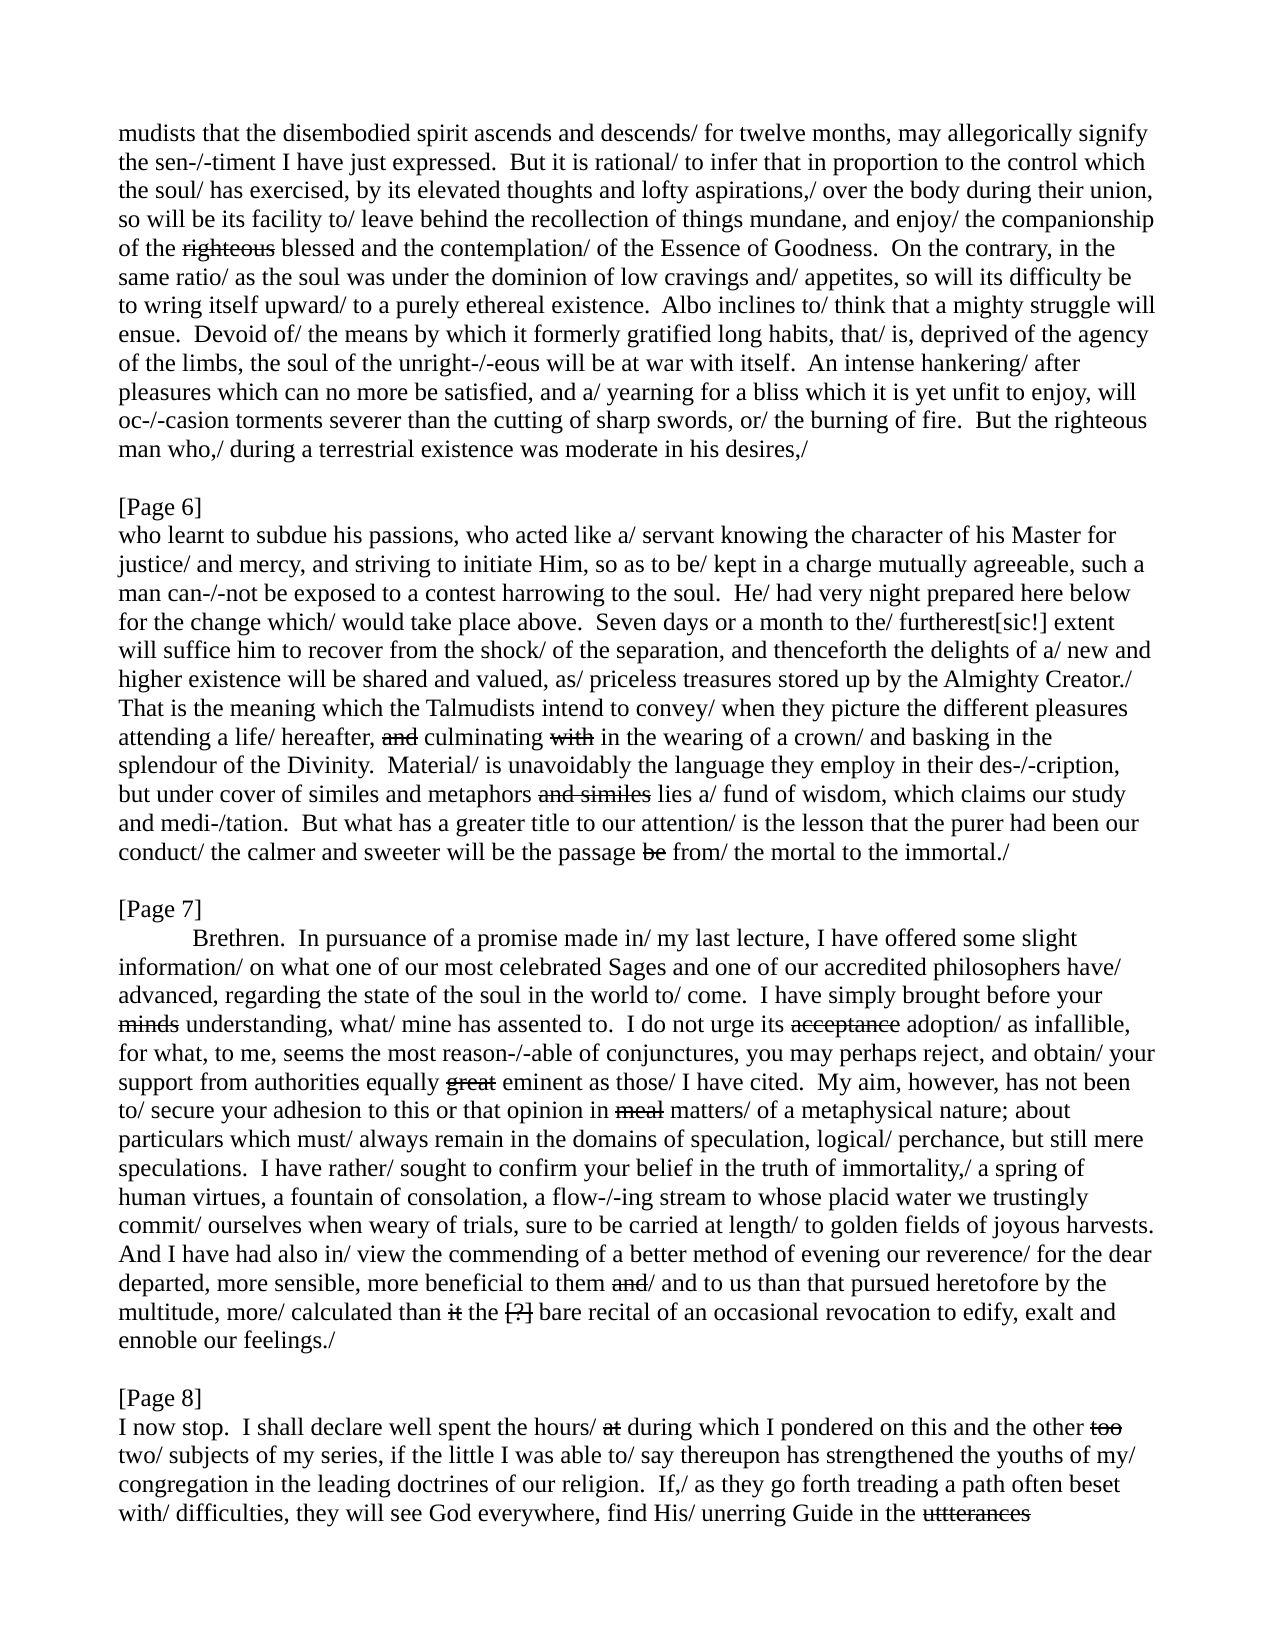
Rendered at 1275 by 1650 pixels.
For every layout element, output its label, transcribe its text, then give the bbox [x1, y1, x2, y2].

text [Page 7] [118, 894, 1157, 923]
text mudists that the disembodied spirit ascends and descends/ for twelve months, may allegorically signify the sen-/-timent I have just expressed. But it is rational/ to infer that in proportion to the control which the soul/ has exercised, by its elevated thoughts and lofty aspirations,/ over the body during their union, so will be its facility to/ leave behind the recollection of things mundane, and enjoy/ the companionship of the righteous blessed and the contemplation/ of the Essence of Goodness. On the contrary, in the same ratio/ as the soul was under the dominion of low cravings and/ appetites, so will its difficulty be to wring itself upward/ to a purely ethereal existence. Albo inclines to/ think that a mighty struggle will ensue. Devoid of/ the means by which it formerly gratified long habits, that/ is, deprived of the agency of the limbs, the soul of the unright-/-eous will be at war with itself. An intense hankering/ after pleasures which can no more be satisfied, and a/ yearning for a bliss which it is yet unfit to enjoy, will oc-/-casion torments severer than the cutting of sharp swords, or/ the burning of fire. But the righteous man who,/ during a terrestrial existence was moderate in his desires,/ [118, 118, 1157, 463]
text [Page 6] [118, 492, 1157, 521]
text who learnt to subdue his passions, who acted like a/ servant knowing the character of his Master for justice/ and mercy, and striving to initiate Him, so as to be/ kept in a charge mutually agreeable, such a man can-/-not be exposed to a contest harrowing to the soul. He/ had very night prepared here below for the change which/ would take place above. Seven days or a month to the/ furtherest[sic!] extent will suffice him to recover from the shock/ of the separation, and thenceforth the delights of a/ new and higher existence will be shared and valued, as/ priceless treasures stored up by the Almighty Creator./ That is the meaning which the Talmudists intend to convey/ when they picture the different pleasures attending a life/ hereafter, and culminating with in the wearing of a crown/ and basking in the splendour of the Divinity. Material/ is unavoidably the language they employ in their des-/-cription, but under cover of similes and metaphors and similes lies a/ fund of wisdom, which claims our study and medi-/tation. But what has a greater title to our attention/ is the lesson that the purer had been our conduct/ the calmer and sweeter will be the passage be from/ the mortal to the immortal./ [118, 521, 1157, 866]
text Brethren. In pursuance of a promise made in/ my last lecture, I have offered some slight information/ on what one of our most celebrated Sages and one of our accredited philosophers have/ advanced, regarding the state of the soul in the world to/ come. I have simply brought before your minds understanding, what/ mine has assented to. I do not urge its acceptance adoption/ as infallible, for what, to me, seems the most reason-/-able of conjunctures, you may perhaps reject, and obtain/ your support from authorities equally great eminent as those/ I have cited. My aim, however, has not been to/ secure your adhesion to this or that opinion in meal matters/ of a metaphysical nature; about particulars which must/ always remain in the domains of speculation, logical/ perchance, but still mere speculations. I have rather/ sought to confirm your belief in the truth of immortality,/ a spring of human virtues, a fountain of consolation, a flow-/-ing stream to whose placid water we trustingly commit/ ourselves when weary of trials, sure to be carried at length/ to golden fields of joyous harvests. And I have had also in/ view the commending of a better method of evening our reverence/ for the dear departed, more sensible, more beneficial to them and/ and to us than that pursued heretofore by the multitude, more/ calculated than it the [?] bare recital of an occasional revocation to edify, exalt and ennoble our feelings./ [118, 923, 1157, 1354]
text [Page 8] I now stop. I shall declare well spent the hours/ at during which I pondered on this and the other too two/ subjects of my series, if the little I was able to/ say thereupon has strengthened the youths of my/ congregation in the leading doctrines of our religion. If,/ as they go forth treading a path often beset with/ difficulties, they will see God everywhere, find His/ unerring Guide in the uttterances [118, 1383, 1157, 1527]
